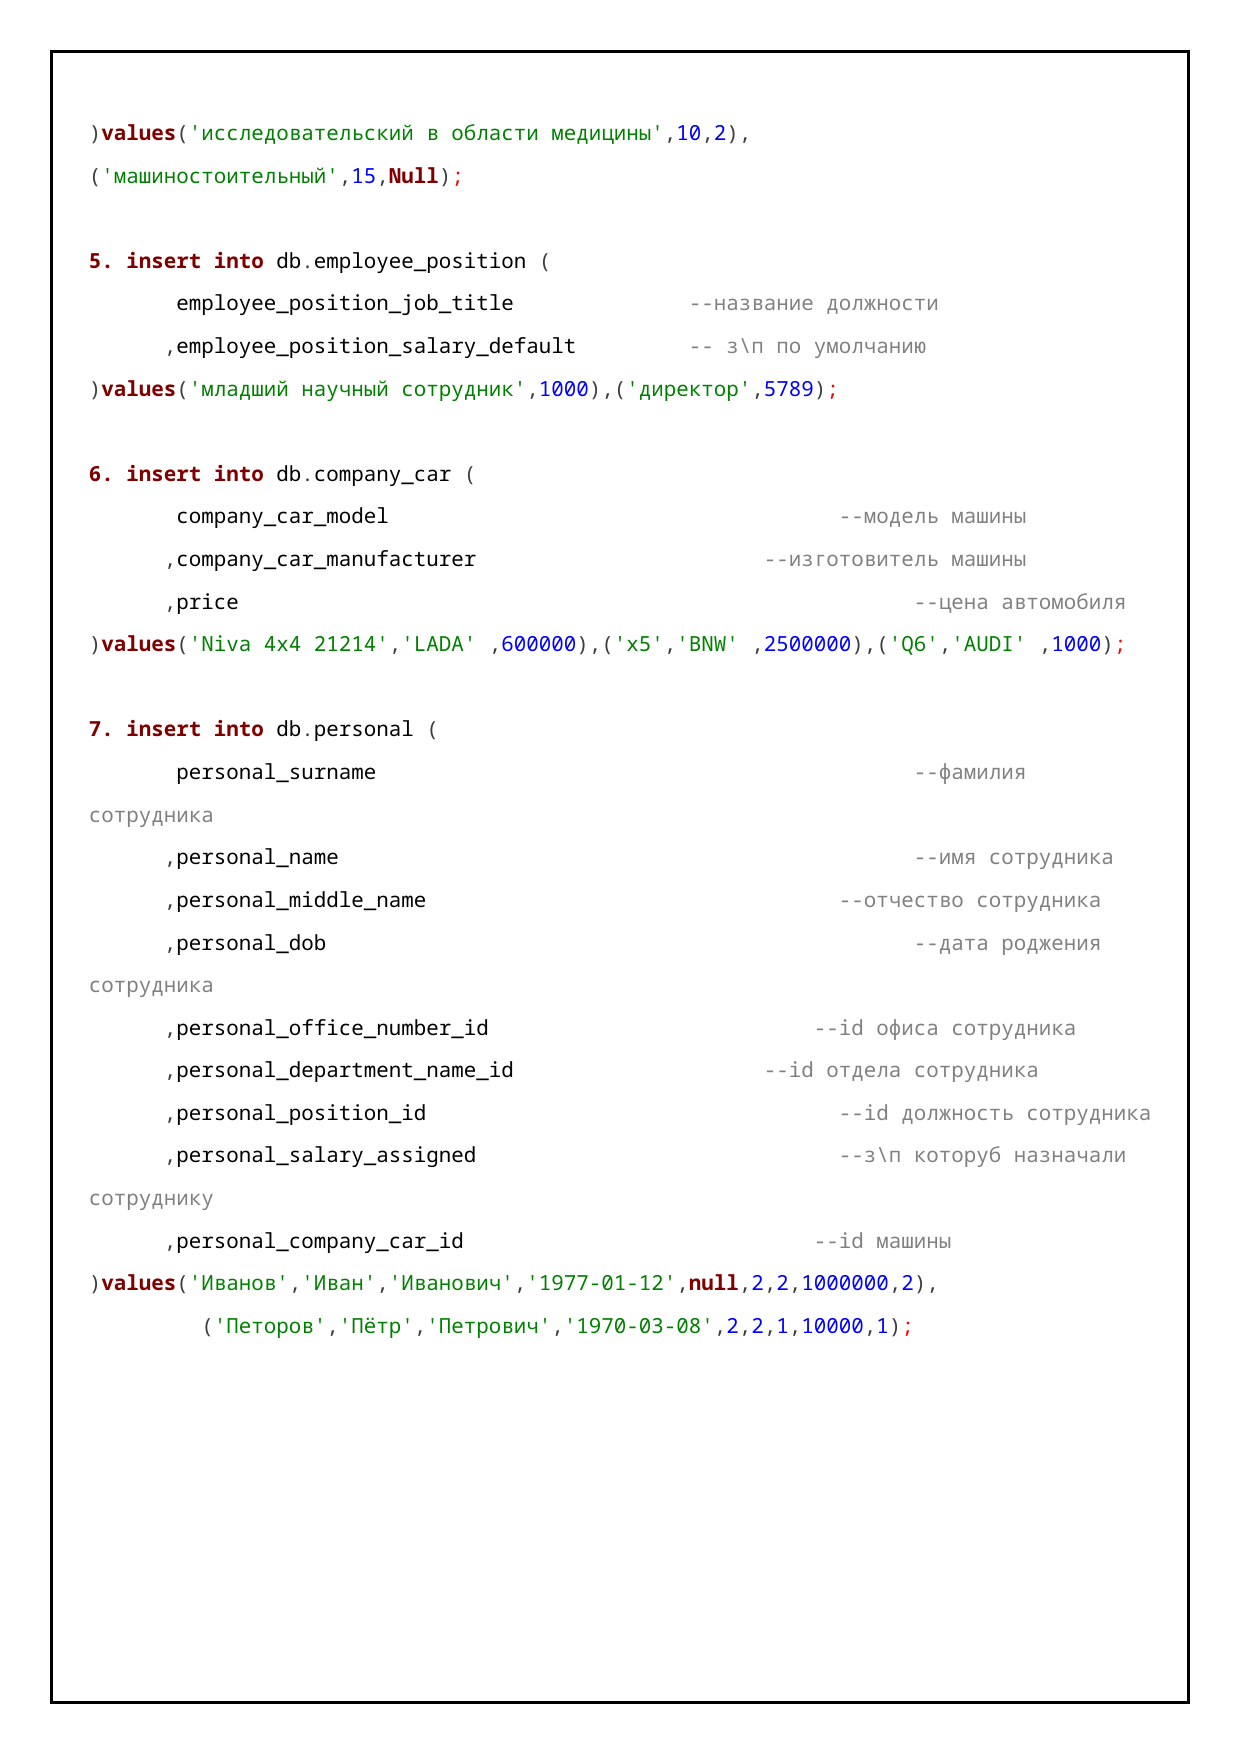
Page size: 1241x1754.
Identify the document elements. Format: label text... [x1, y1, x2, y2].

text ,personal_salary_assigned --з\п которуб назначали сотруднику [89, 1141, 1152, 1212]
text personal_surname --фамилия сотрудника [89, 757, 1152, 828]
text 5. insert into db.employee_position ( [89, 246, 1152, 274]
text ,personal_department_name_id --id отдела сотрудника [89, 1055, 1152, 1084]
text ,personal_office_number_id --id офиса сотрудника [89, 1013, 1152, 1041]
text )values('Иванов','Иван','Иванович','1977-01-12',null,2,2,1000000,2), [89, 1268, 1152, 1297]
text ('Петоров','Пётр','Петрович','1970-03-08',2,2,1,10000,1); [89, 1311, 1152, 1339]
text ,price --цена автомобиля [89, 587, 1152, 615]
text company_car_model --модель машины [89, 502, 1152, 530]
text ('машиностоительный',15,Null); [89, 161, 1152, 189]
text ,employee_position_salary_default -- з\п по умолчанию [89, 331, 1152, 359]
text ,personal_dob --дата роджения сотрудника [89, 928, 1152, 999]
text )values('исследовательский в области медицины',10,2), [89, 118, 1152, 147]
text 7. insert into db.personal ( [89, 714, 1152, 743]
text 6. insert into db.company_car ( [89, 459, 1152, 487]
text )values('Niva 4x4 21214','LADA' ,600000),('x5','BNW' ,2500000),('Q6','AUDI' ,1000); [89, 629, 1152, 658]
text ,personal_middle_name --отчество сотрудника [89, 885, 1152, 913]
text ,personal_position_id --id должность сотрудника [89, 1098, 1152, 1126]
text ,company_car_manufacturer --изготовитель машины [89, 544, 1152, 573]
text )values('младший научный сотрудник',1000),('директор',5789); [89, 374, 1152, 402]
text ,personal_company_car_id --id машины [89, 1226, 1152, 1254]
text employee_position_job_title --название должности [89, 288, 1152, 317]
text ,personal_name --имя сотрудника [89, 842, 1152, 871]
